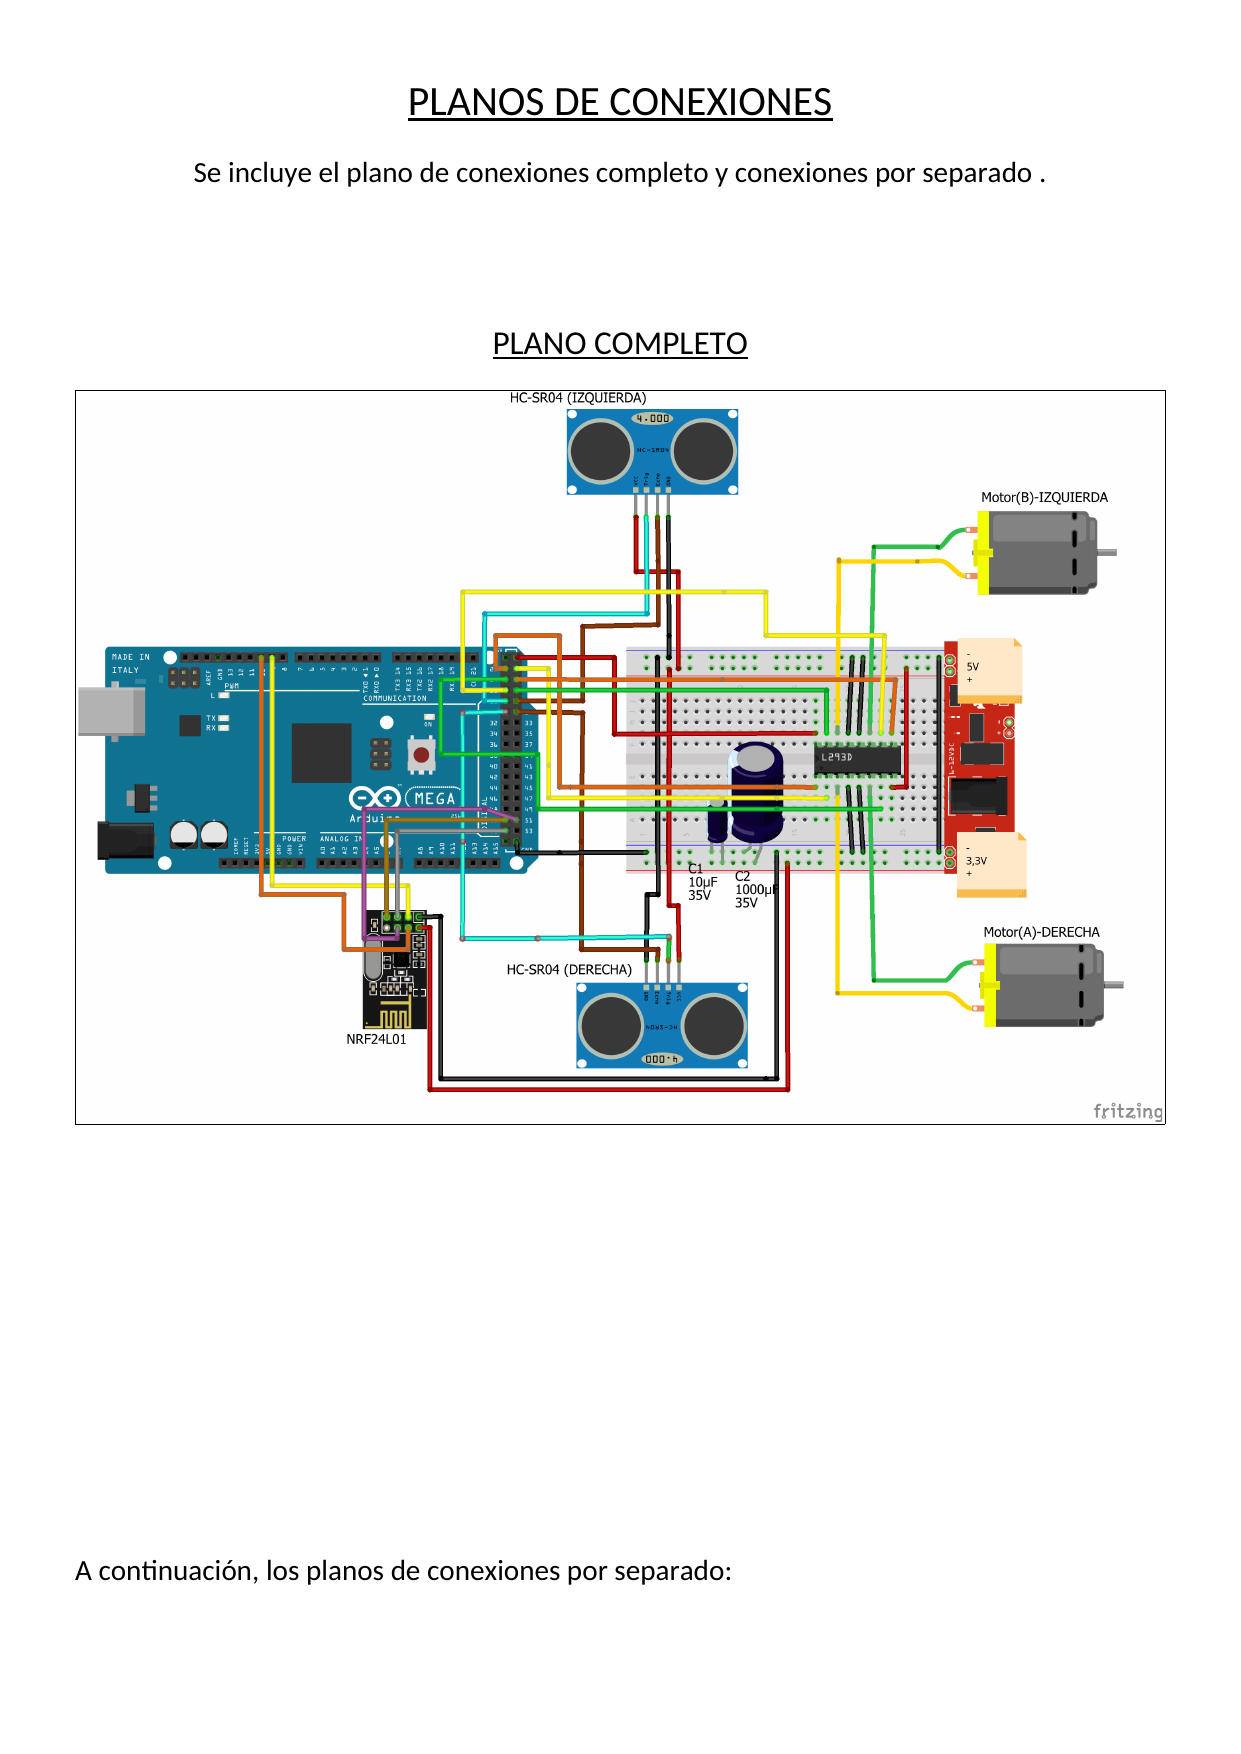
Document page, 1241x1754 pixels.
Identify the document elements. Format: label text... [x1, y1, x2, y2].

picture [78, 392, 1163, 1122]
text PLANOS DE CONEXIONES [75, 75, 1165, 126]
text A continuación, los planos de conexiones por separado: [75, 1552, 1165, 1588]
text PLANO COMPLETO [75, 322, 1165, 363]
text Se incluye el plano de conexiones completo y conexiones por separado . [75, 154, 1165, 190]
